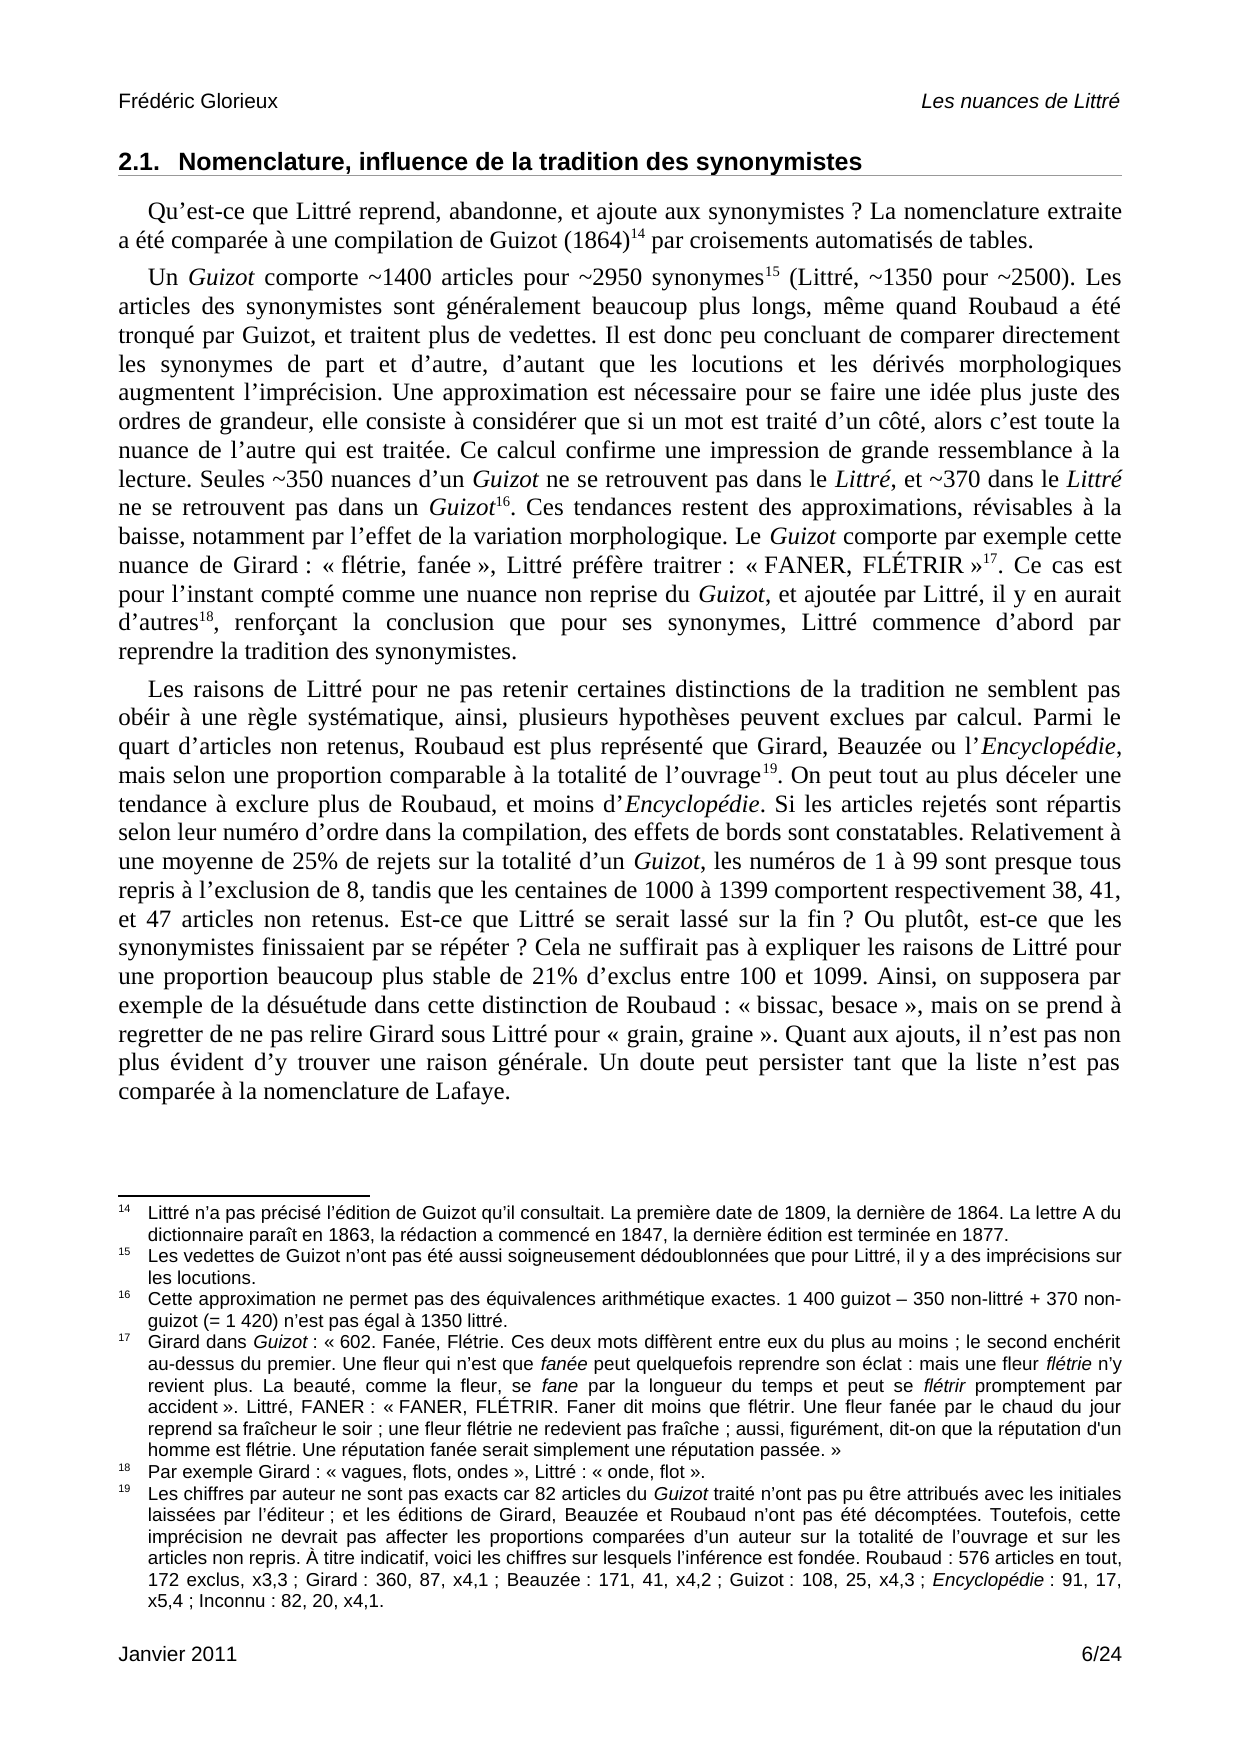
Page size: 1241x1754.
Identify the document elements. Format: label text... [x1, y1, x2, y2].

subtitle Nomenclature, influence de la tradition des synonymistes [118, 146, 1122, 175]
text Littré n’a pas précisé l’édition de Guizot qu’il consultait. La première date de 1809, la dernière de 1864. La lettre A du dictionnaire paraît en 1863, la rédaction a commencé en 1847, la dernière édition est terminée en 1877. [118, 1202, 1122, 1245]
text Qu’est-ce que Littré reprend, abandonne, et ajoute aux synonymistes ? La nomenclature extraite a été comparée à une compilation de Guizot (1864) par croisements automatisés de tables. [118, 196, 1122, 253]
text Un Guizot comporte ~1400 articles pour ~2950 synonymes (Littré, ~1350 pour ~2500). Les articles des synonymistes sont généralement beaucoup plus longs, même quand Roubaud a été tronqué par Guizot, et traitent plus de vedettes. Il est donc peu concluant de comparer directement les synonymes de part et d’autre, d’autant que les locutions et les dérivés morphologiques augmentent l’imprécision. Une approximation est nécessaire pour se faire une idée plus juste des ordres de grandeur, elle consiste à considérer que si un mot est traité d’un côté, alors c’est toute la nuance de l’autre qui est traitée. Ce calcul confirme une impression de grande ressemblance à la lecture. Seules ~350 nuances d’un Guizot ne se retrouvent pas dans le Littré, et ~370 dans le Littré ne se retrouvent pas dans un Guizot. Ces tendances restent des approximations, révisables à la baisse, notamment par l’effet de la variation morphologique. Le Guizot comporte par exemple cette nuance de Girard : « flétrie, fanée », Littré préfère traitrer : « FANER, FLÉTRIR ». Ce cas est pour l’instant compté comme une nuance non reprise du Guizot, et ajoutée par Littré, il y en aurait d’autres, renforçant la conclusion que pour ses synonymes, Littré commence d’abord par reprendre la tradition des synonymistes. [118, 262, 1122, 665]
text Les chiffres par auteur ne sont pas exacts car 82 articles du Guizot traité n’ont pas pu être attribués avec les initiales laissées par l’éditeur ; et les éditions de Girard, Beauzée et Roubaud n’ont pas été décomptées. Toutefois, cette imprécision ne devrait pas affecter les proportions comparées d’un auteur sur la totalité de l’ouvrage et sur les articles non repris. À titre indicatif, voici les chiffres sur lesquels l’inférence est fondée. Roubaud : 576 articles en tout, 172 exclus, x3,3 ; Girard : 360, 87, x4,1 ; Beauzée : 171, 41, x4,2 ; Guizot : 108, 25, x4,3 ; Encyclopédie : 91, 17, x5,4 ; Inconnu : 82, 20, x4,1. [118, 1482, 1122, 1612]
text Par exemple Girard : « vagues, flots, ondes », Littré : « onde, flot ». [118, 1461, 1122, 1482]
text Cette approximation ne permet pas des équivalences arithmétique exactes. 1 400 guizot – 350 non-littré + 370 non-guizot (= 1 420) n’est pas égal à 1350 littré. [118, 1288, 1122, 1331]
text Les raisons de Littré pour ne pas retenir certaines distinctions de la tradition ne semblent pas obéir à une règle systématique, ainsi, plusieurs hypothèses peuvent exclues par calcul. Parmi le quart d’articles non retenus, Roubaud est plus représenté que Girard, Beauzée ou l’Encyclopédie, mais selon une proportion comparable à la totalité de l’ouvrage. On peut tout au plus déceler une tendance à exclure plus de Roubaud, et moins d’Encyclopédie. Si les articles rejetés sont répartis selon leur numéro d’ordre dans la compilation, des effets de bords sont constatables. Relativement à une moyenne de 25% de rejets sur la totalité d’un Guizot, les numéros de 1 à 99 sont presque tous repris à l’exclusion de 8, tandis que les centaines de 1000 à 1399 comportent respectivement 38, 41, et 47 articles non retenus. Est-ce que Littré se serait lassé sur la fin ? Ou plutôt, est-ce que les synonymistes finissaient par se répéter ? Cela ne suffirait pas à expliquer les raisons de Littré pour une proportion beaucoup plus stable de 21% d’exclus entre 100 et 1099. Ainsi, on supposera par exemple de la désuétude dans cette distinction de Roubaud : « bissac, besace », mais on se prend à regretter de ne pas relire Girard sous Littré pour « grain, graine ». Quant aux ajouts, il n’est pas non plus évident d’y trouver une raison générale. Un doute peut persister tant que la liste n’est pas comparée à la nomenclature de Lafaye. [118, 674, 1122, 1105]
text Girard dans Guizot : « 602. Fanée, Flétrie. Ces deux mots diffèrent entre eux du plus au moins ; le second enchérit au-dessus du premier. Une fleur qui n’est que fanée peut quelquefois reprendre son éclat : mais une fleur flétrie n’y revient plus. La beauté, comme la fleur, se fane par la longueur du temps et peut se flétrir promptement par accident ». Littré, FANER : « FANER, FLÉTRIR. Faner dit moins que flétrir. Une fleur fanée par le chaud du jour reprend sa fraîcheur le soir ; une fleur flétrie ne redevient pas fraîche ; aussi, figurément, dit-on que la réputation d'un homme est flétrie. Une réputation fanée serait simplement une réputation passée. » [118, 1331, 1122, 1461]
text Les vedettes de Guizot n’ont pas été aussi soigneusement dédoublonnées que pour Littré, il y a des imprécisions sur les locutions. [118, 1245, 1122, 1288]
